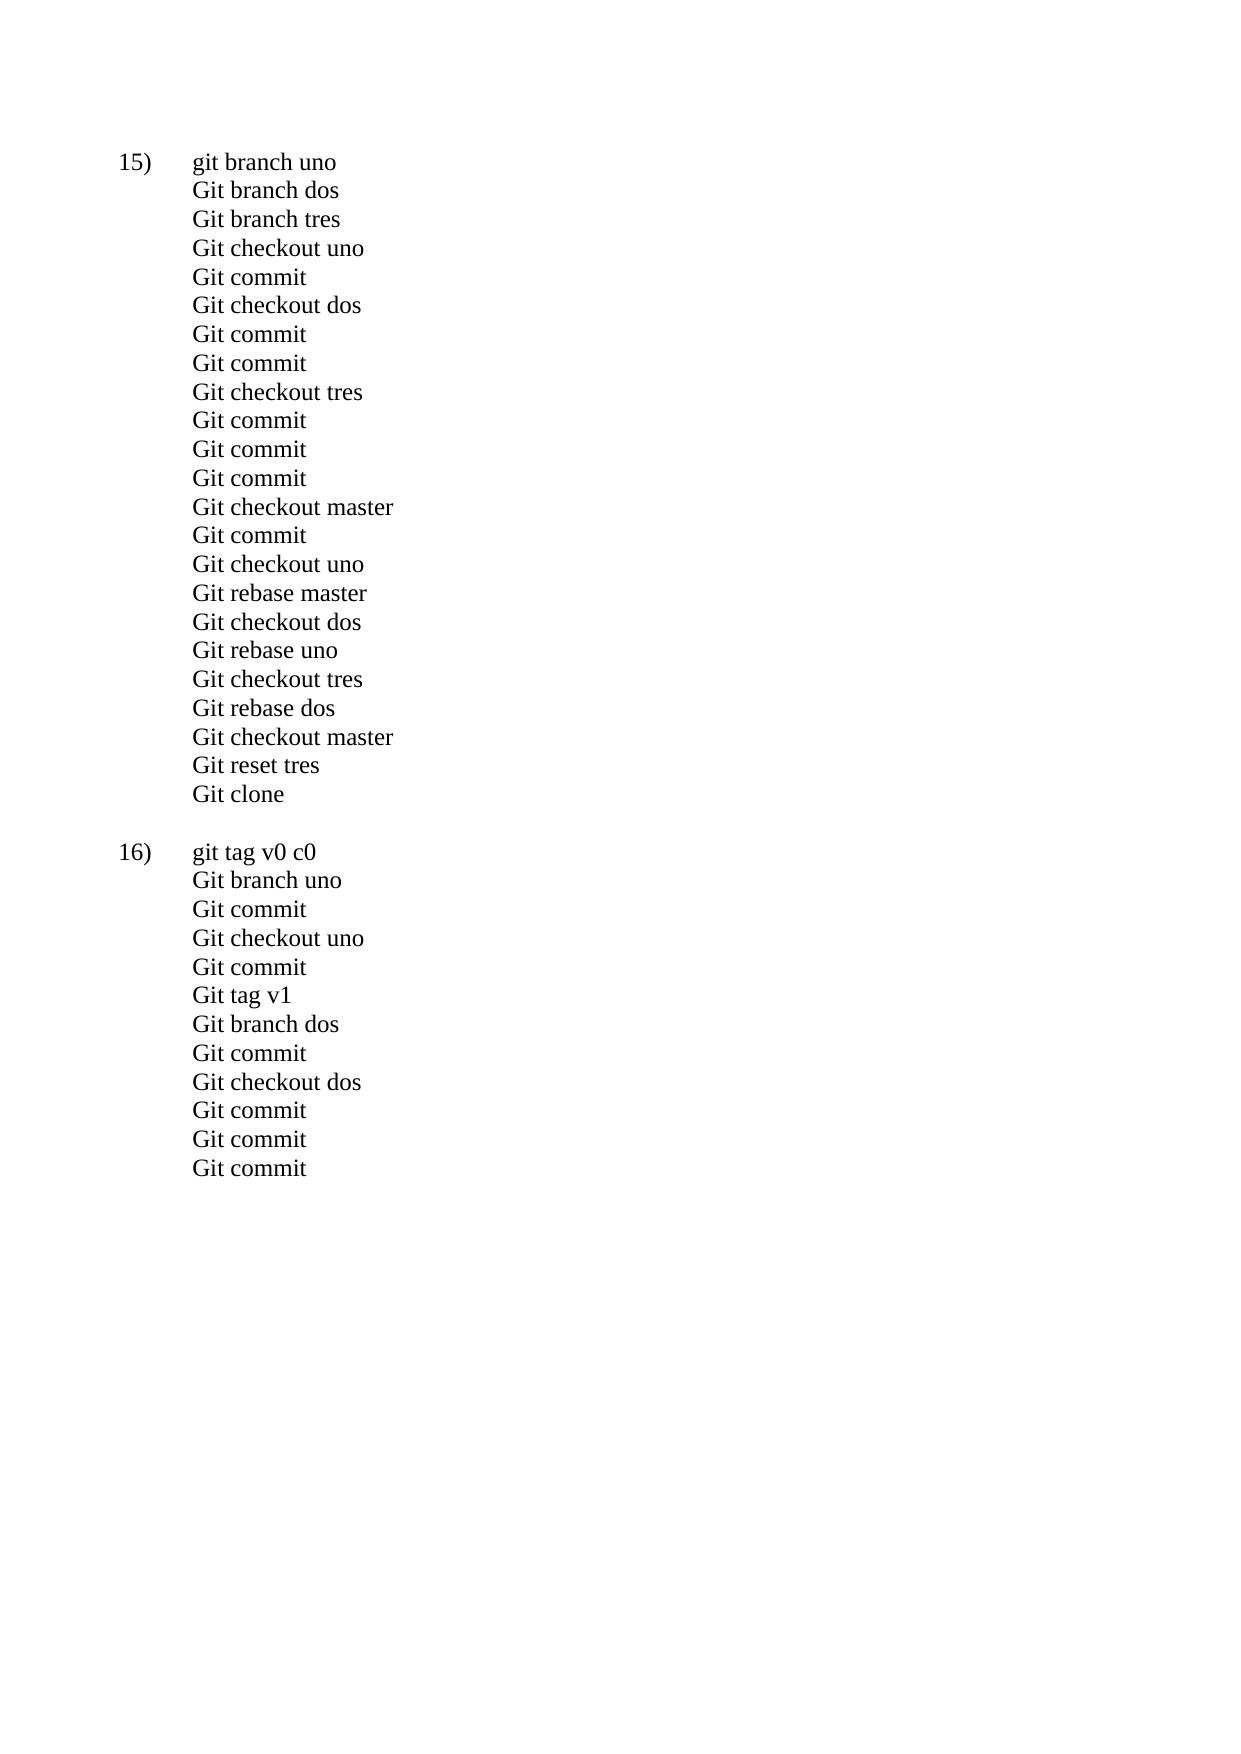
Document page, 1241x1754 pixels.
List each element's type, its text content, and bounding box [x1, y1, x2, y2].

text Git checkout dos [118, 291, 1122, 319]
text Git branch tres [118, 204, 1122, 233]
text Git commit [118, 1038, 1122, 1067]
text Git branch dos [118, 176, 1122, 204]
text Git commit [118, 434, 1122, 463]
text 15) git branch uno [118, 147, 1122, 176]
text Git branch dos [118, 1009, 1122, 1038]
text Git checkout master [118, 722, 1122, 751]
text Git commit [118, 1124, 1122, 1153]
text Git checkout master [118, 492, 1122, 521]
text Git commit [118, 262, 1122, 291]
text Git commit [118, 952, 1122, 981]
text Git rebase uno [118, 636, 1122, 664]
text Git commit [118, 1153, 1122, 1182]
text 16) git tag v0 c0 [118, 837, 1122, 866]
text Git checkout dos [118, 1067, 1122, 1096]
text Git checkout uno [118, 233, 1122, 262]
text Git commit [118, 406, 1122, 434]
text Git commit [118, 521, 1122, 549]
text Git reset tres [118, 751, 1122, 779]
text Git tag v1 [118, 981, 1122, 1009]
text Git commit [118, 1096, 1122, 1124]
text Git checkout uno [118, 923, 1122, 952]
text Git rebase master [118, 578, 1122, 607]
text Git branch uno [118, 866, 1122, 894]
text Git checkout uno [118, 549, 1122, 578]
text Git rebase dos [118, 693, 1122, 722]
text Git checkout dos [118, 607, 1122, 636]
text Git commit [118, 894, 1122, 923]
text Git checkout tres [118, 664, 1122, 693]
text Git commit [118, 348, 1122, 377]
text Git commit [118, 319, 1122, 348]
text Git checkout tres [118, 377, 1122, 406]
text Git clone [118, 779, 1122, 808]
text Git commit [118, 463, 1122, 492]
